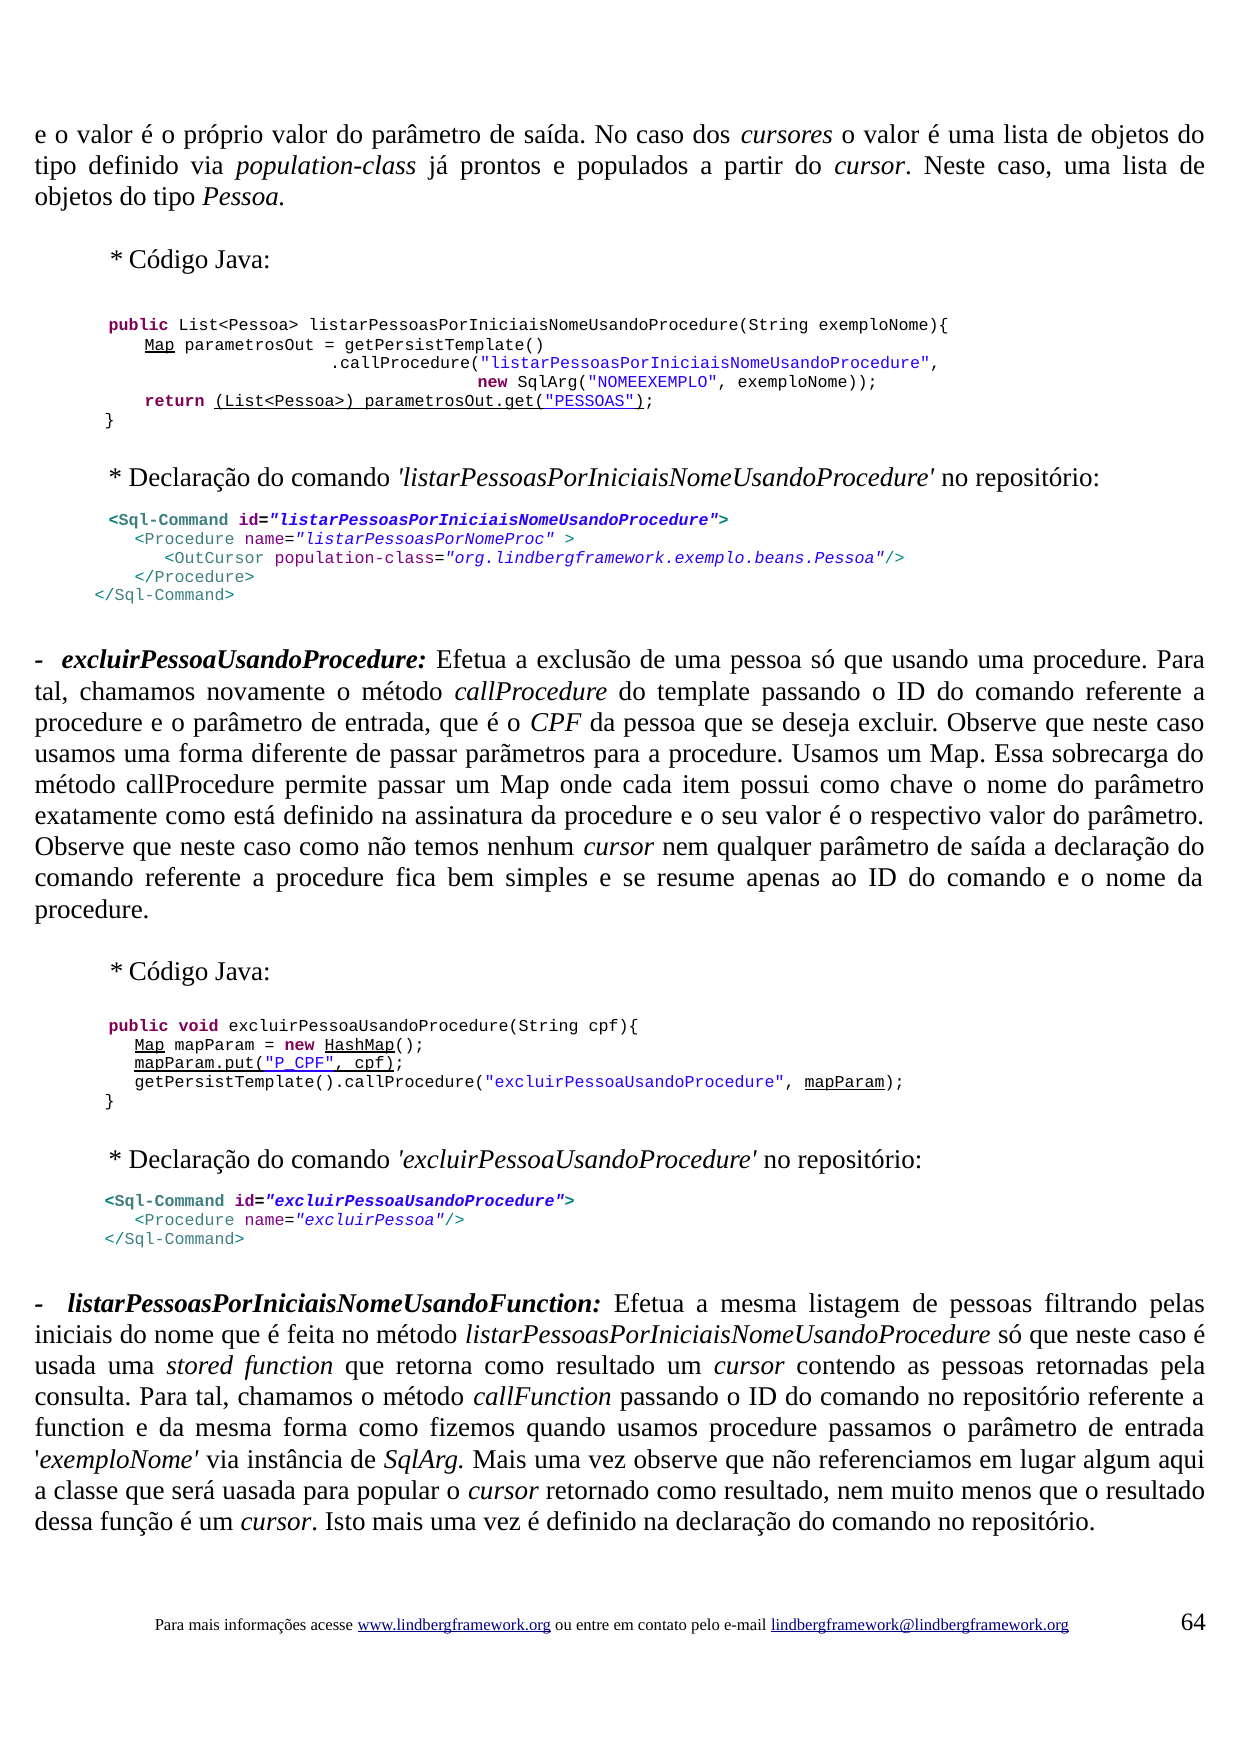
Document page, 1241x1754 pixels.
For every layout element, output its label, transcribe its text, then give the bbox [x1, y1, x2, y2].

text Map parametrosOut = getPersistTemplate() [34, 336, 1206, 355]
text public List<Pessoa> listarPessoasPorIniciaisNomeUsandoProcedure(String exemploNome){ [34, 305, 1206, 336]
text <Sql-Command id="excluirPessoaUsandoProcedure"> [34, 1193, 1206, 1212]
text getPersistTemplate().callProcedure("excluirPessoaUsandoProcedure", mapParam); [34, 1074, 1206, 1093]
text - excluirPessoaUsandoProcedure: Efetua a exclusão de uma pessoa só que usando uma procedure. Para tal, chamamos novamente o método callProcedure do template passando o ID do comando referente a procedure e o parâmetro de entrada, que é o CPF da pessoa que se deseja excluir. Observe que neste caso usamos uma forma diferente de passar parãmetros para a procedure. Usamos um Map. Essa sobrecarga do método callProcedure permite passar um Map onde cada item possui como chave o nome do parâmetro exatamente como está definido na assinatura da procedure e o seu valor é o respectivo valor do parâmetro. Observe que neste caso como não temos nenhum cursor nem qualquer parâmetro de saída a declaração do comando referente a procedure fica bem simples e se resume apenas ao ID do comando e o nome da procedure. [34, 643, 1206, 924]
text <Sql-Command id="listarPessoasPorIniciaisNomeUsandoProcedure"> [34, 512, 1206, 530]
text </Sql-Command> [34, 1230, 1206, 1249]
text } [34, 412, 1206, 430]
text <Procedure name="excluirPessoa"/> [34, 1212, 1206, 1230]
text .callProcedure("listarPessoasPorIniciaisNomeUsandoProcedure", [34, 355, 1206, 374]
text new SqlArg("NOMEEXEMPLO", exemploNome)); [34, 374, 1206, 393]
text <Procedure name="listarPessoasPorNomeProc" > [34, 530, 1206, 549]
text - listarPessoasPorIniciaisNomeUsandoFunction: Efetua a mesma listagem de pessoas filtrando pelas iniciais do nome que é feita no método listarPessoasPorIniciaisNomeUsandoProcedure só que neste caso é usada uma stored function que retorna como resultado um cursor contendo as pessoas retornadas pela consulta. Para tal, chamamos o método callFunction passando o ID do comando no repositório referente a function e da mesma forma como fizemos quando usamos procedure passamos o parâmetro de entrada 'exemploNome' via instância de SqlArg. Mais uma vez observe que não referenciamos em lugar algum aqui a classe que será uasada para popular o cursor retornado como resultado, nem muito menos que o resultado dessa função é um cursor. Isto mais uma vez é definido na declaração do comando no repositório. [34, 1287, 1206, 1536]
text Map mapParam = new HashMap(); [34, 1036, 1206, 1055]
text * Código Java: [34, 955, 1206, 986]
text </Procedure> [34, 568, 1206, 587]
text * Declaração do comando 'excluirPessoaUsandoProcedure' no repositório: [34, 1143, 1206, 1174]
text e o valor é o próprio valor do parâmetro de saída. No caso dos cursores o valor é uma lista de objetos do tipo definido via population-class já prontos e populados a partir do cursor. Neste caso, uma lista de objetos do tipo Pessoa. [34, 118, 1206, 212]
text } [34, 1093, 1206, 1112]
text </Sql-Command> [34, 587, 1206, 606]
text <OutCursor population-class="org.lindbergframework.exemplo.beans.Pessoa"/> [34, 549, 1206, 568]
text * Declaração do comando 'listarPessoasPorIniciaisNomeUsandoProcedure' no repositório: [34, 462, 1206, 493]
text * Código Java: [34, 243, 1206, 274]
text public void excluirPessoaUsandoProcedure(String cpf){ [34, 1017, 1206, 1036]
text return (List<Pessoa>) parametrosOut.get("PESSOAS"); [34, 393, 1206, 412]
text mapParam.put("P_CPF", cpf); [34, 1055, 1206, 1074]
